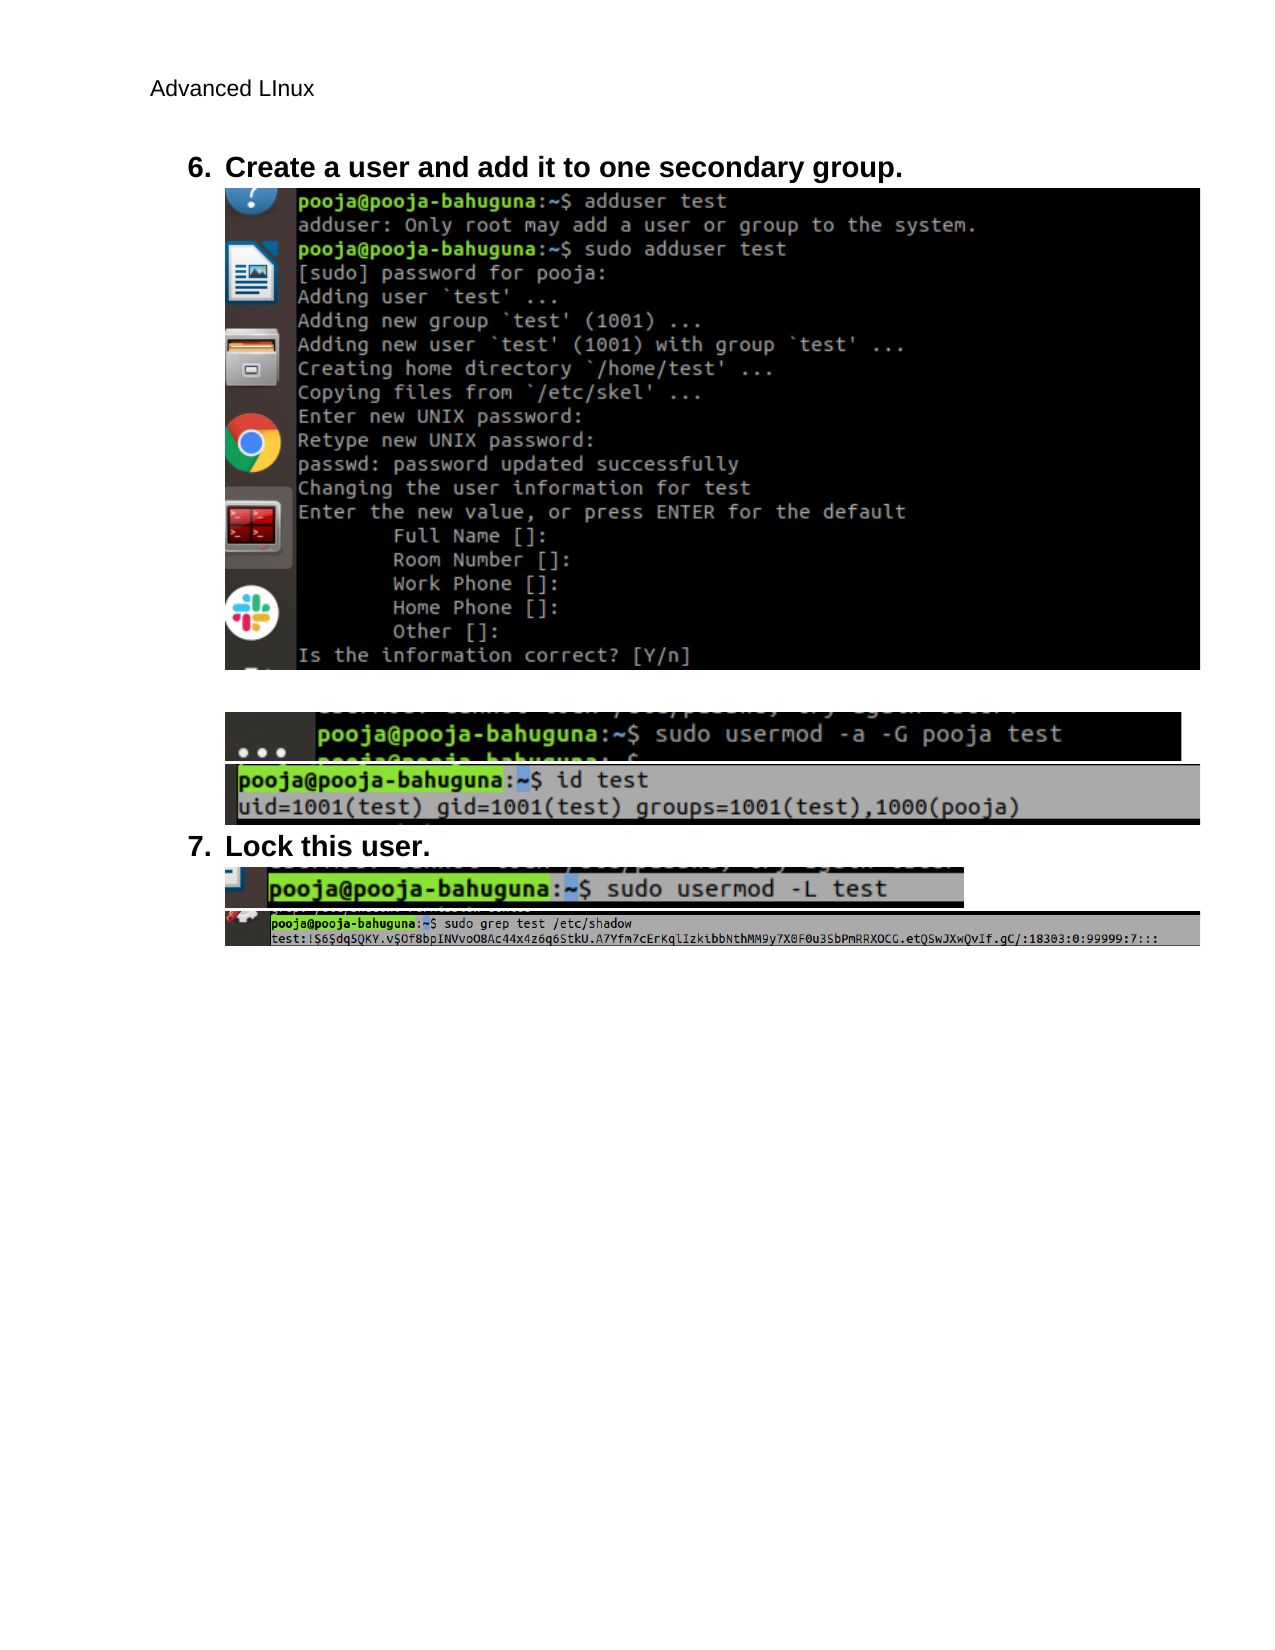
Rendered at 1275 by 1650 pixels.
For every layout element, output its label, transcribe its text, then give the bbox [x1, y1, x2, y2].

list Create a user and add it to one secondary group. [187, 150, 1125, 183]
list Lock this user. [187, 829, 1125, 862]
picture [225, 911, 1200, 946]
picture [225, 712, 1182, 761]
picture [225, 188, 1200, 670]
picture [225, 764, 1200, 825]
picture [225, 867, 964, 908]
